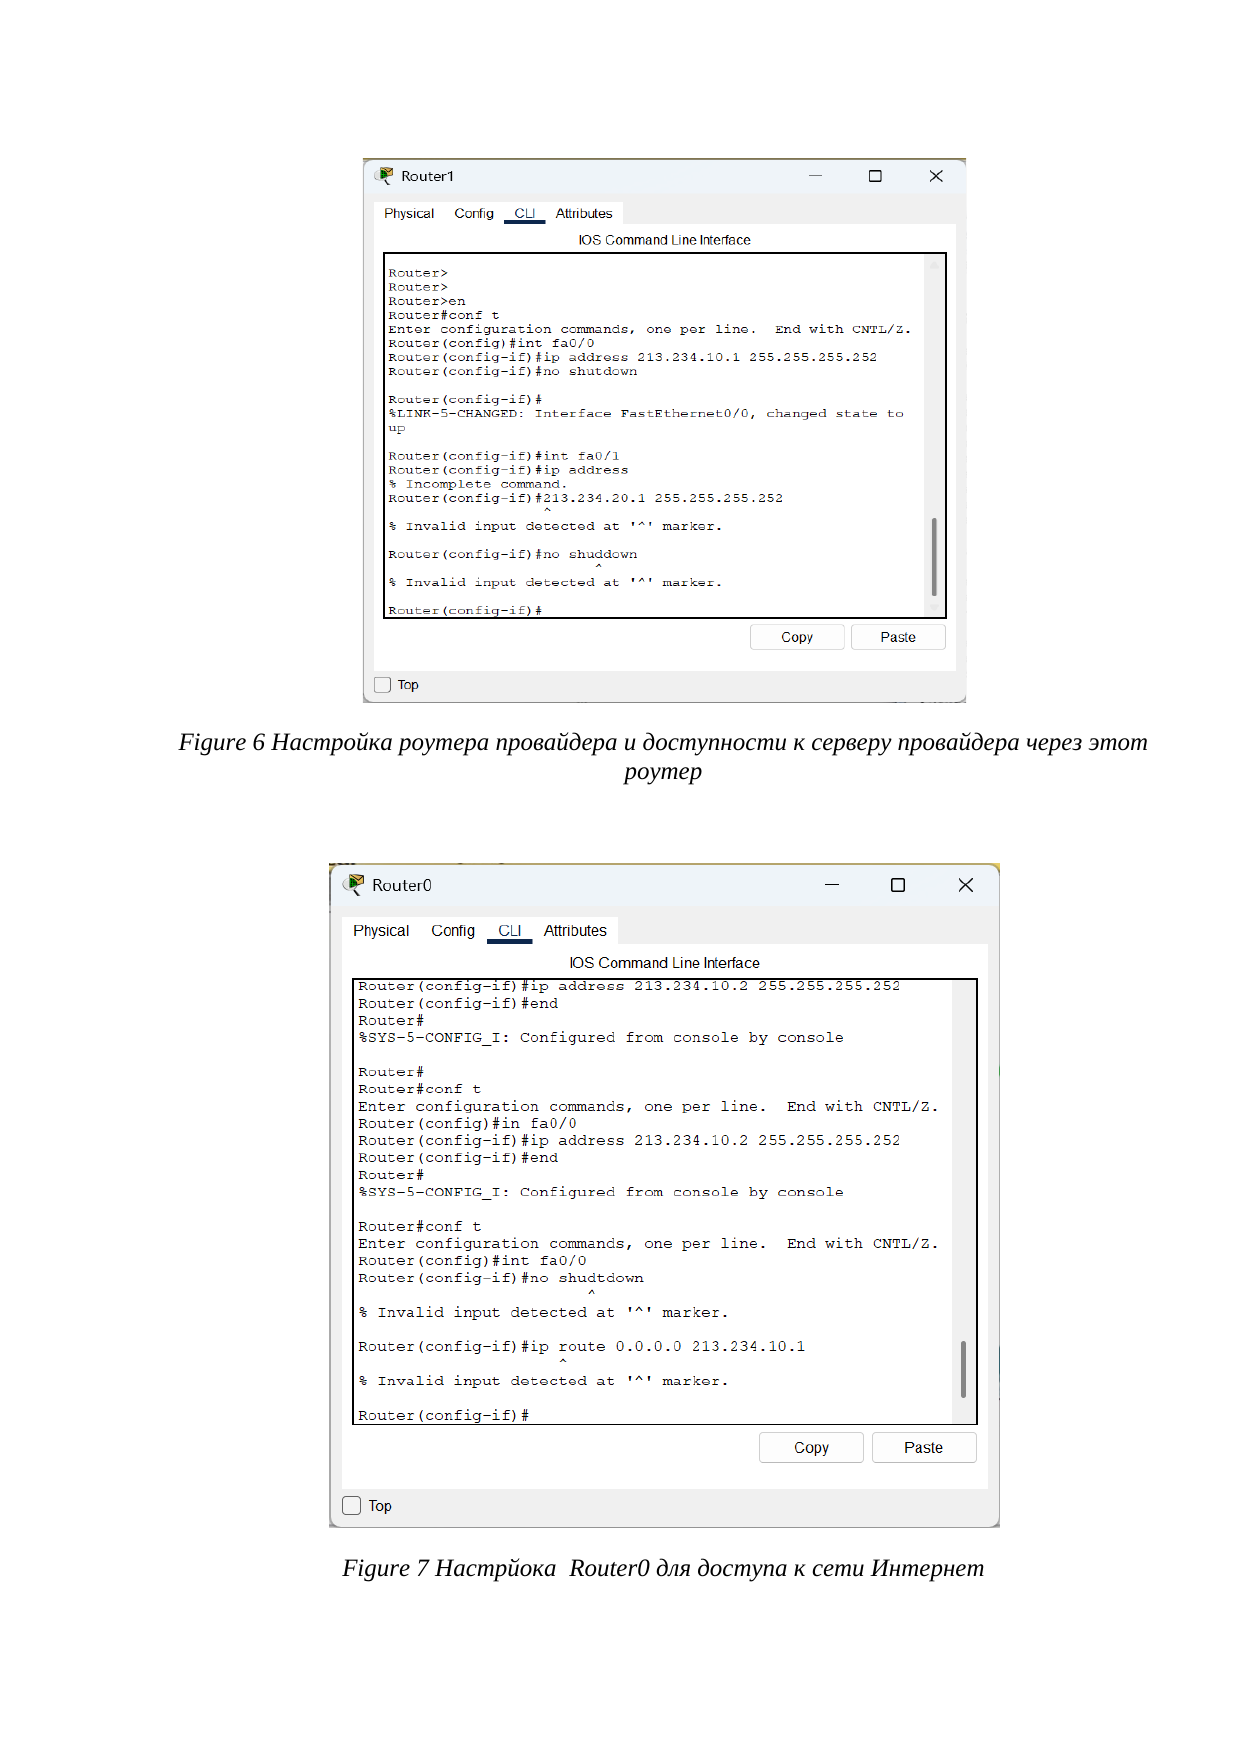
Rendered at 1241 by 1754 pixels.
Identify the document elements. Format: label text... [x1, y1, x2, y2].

text Figure 7 Настрйока Router0 для доступа к сети Интернет [177, 1553, 1152, 1582]
text Figure 6 Настройка роутера провайдера и доступности к серверу провайдера через этот роутер [177, 727, 1152, 785]
